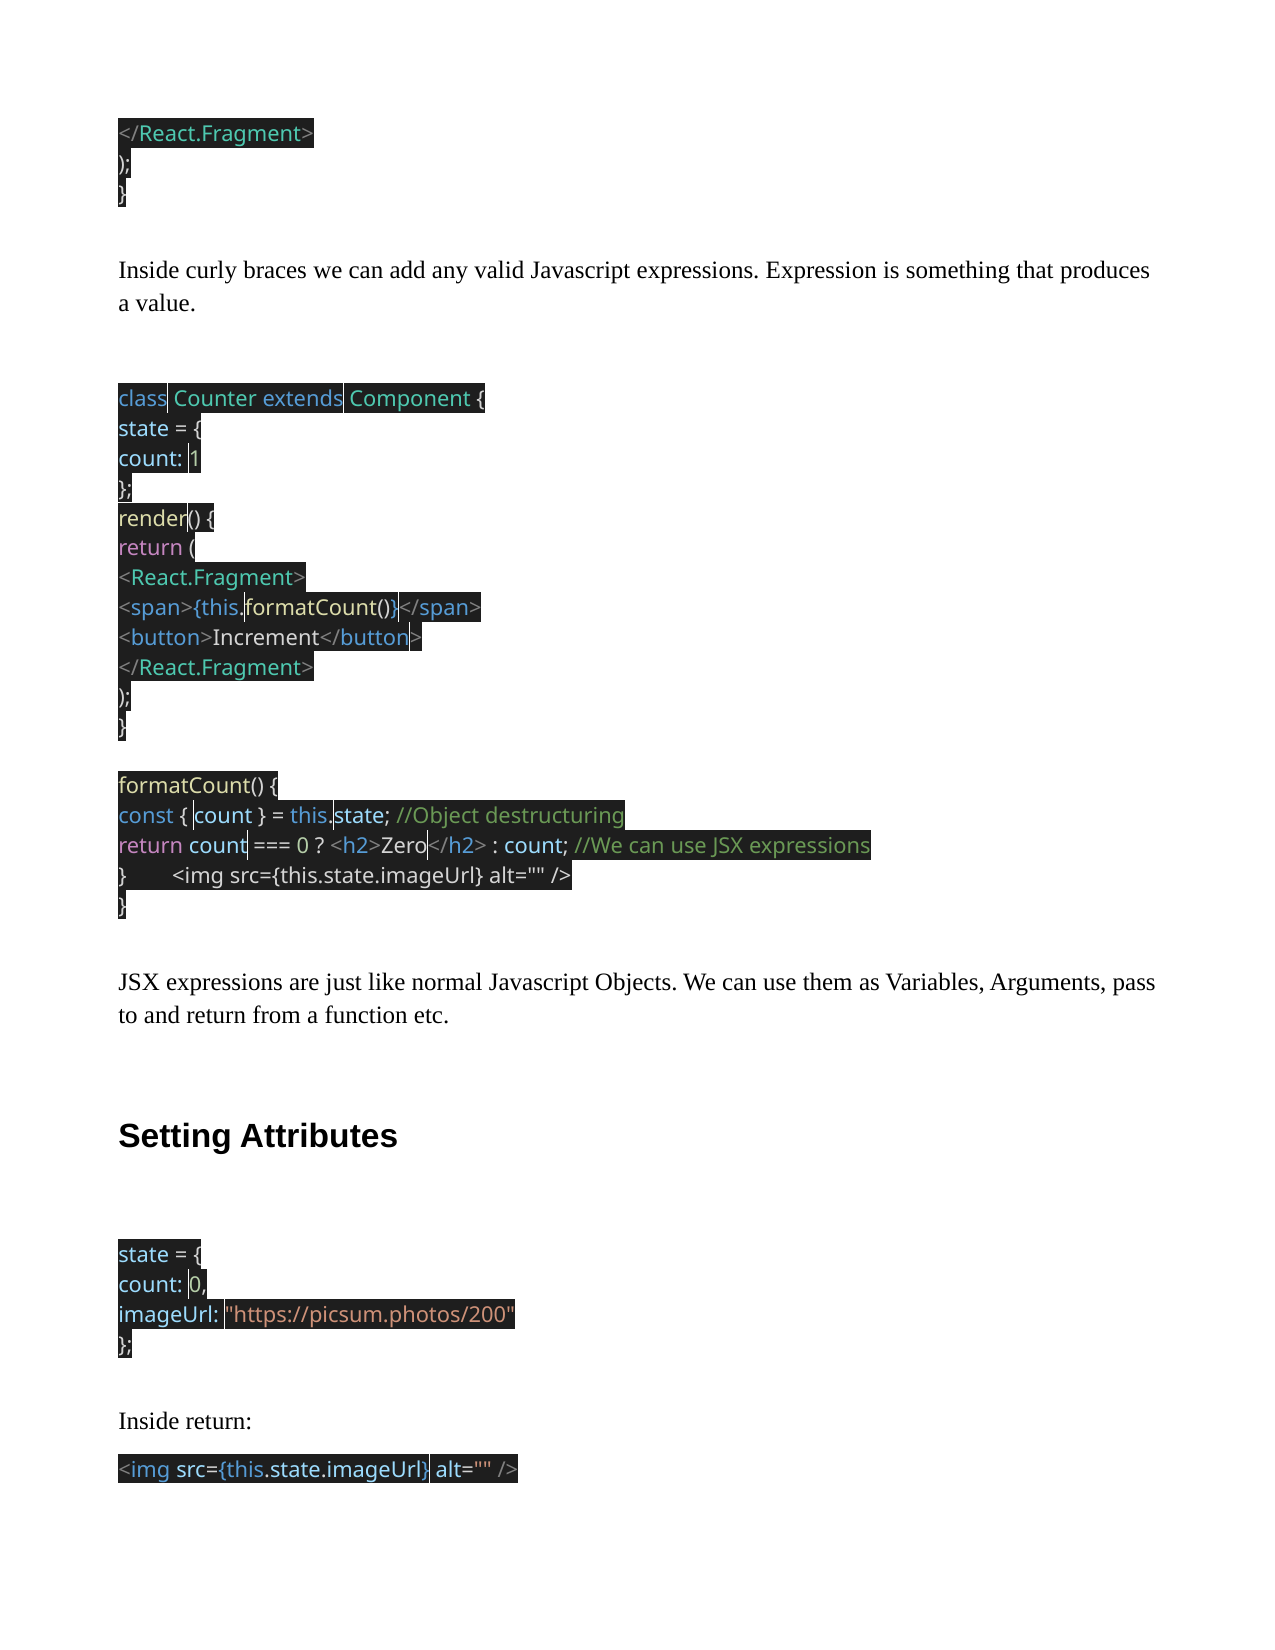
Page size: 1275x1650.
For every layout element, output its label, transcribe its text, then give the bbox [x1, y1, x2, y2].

text JSX expressions are just like normal Javascript Objects. We can use them as Variables, Arguments, pass to and return from a function etc. [118, 967, 1157, 1029]
text return ( [118, 532, 1157, 562]
text <img src={this.state.imageUrl} alt="" /> [118, 1454, 1157, 1483]
text <button>Increment</button> [118, 622, 1157, 651]
text ); [118, 681, 1157, 711]
text state = { [118, 413, 1157, 443]
text } [118, 890, 1157, 919]
text Inside curly braces we can add any valid Javascript expressions. Expression is something that produces a value. [118, 255, 1157, 317]
text } [118, 178, 1157, 207]
text } <img src={this.state.imageUrl} alt="" /> [118, 860, 1157, 890]
text formatCount() { [118, 771, 1157, 800]
text state = { [118, 1239, 1157, 1269]
text } [118, 711, 1157, 741]
subtitle Setting Attributes [118, 1116, 1157, 1155]
text ); [118, 148, 1157, 178]
text class Counter extends Component { [118, 383, 1157, 413]
text </React.Fragment> [118, 651, 1157, 681]
text count: 1 [118, 443, 1157, 473]
text }; [118, 473, 1157, 502]
text count: 0, [118, 1269, 1157, 1299]
text Inside return: [118, 1406, 1157, 1435]
text }; [118, 1329, 1157, 1358]
text <span>{this.formatCount()}</span> [118, 592, 1157, 622]
text <React.Fragment> [118, 562, 1157, 592]
text return count === 0 ? <h2>Zero</h2> : count; //We can use JSX expressions [118, 830, 1157, 860]
text const { count } = this.state; //Object destructuring [118, 800, 1157, 830]
text </React.Fragment> [118, 118, 1157, 148]
text imageUrl: "https://picsum.photos/200" [118, 1299, 1157, 1329]
text render() { [118, 502, 1157, 532]
